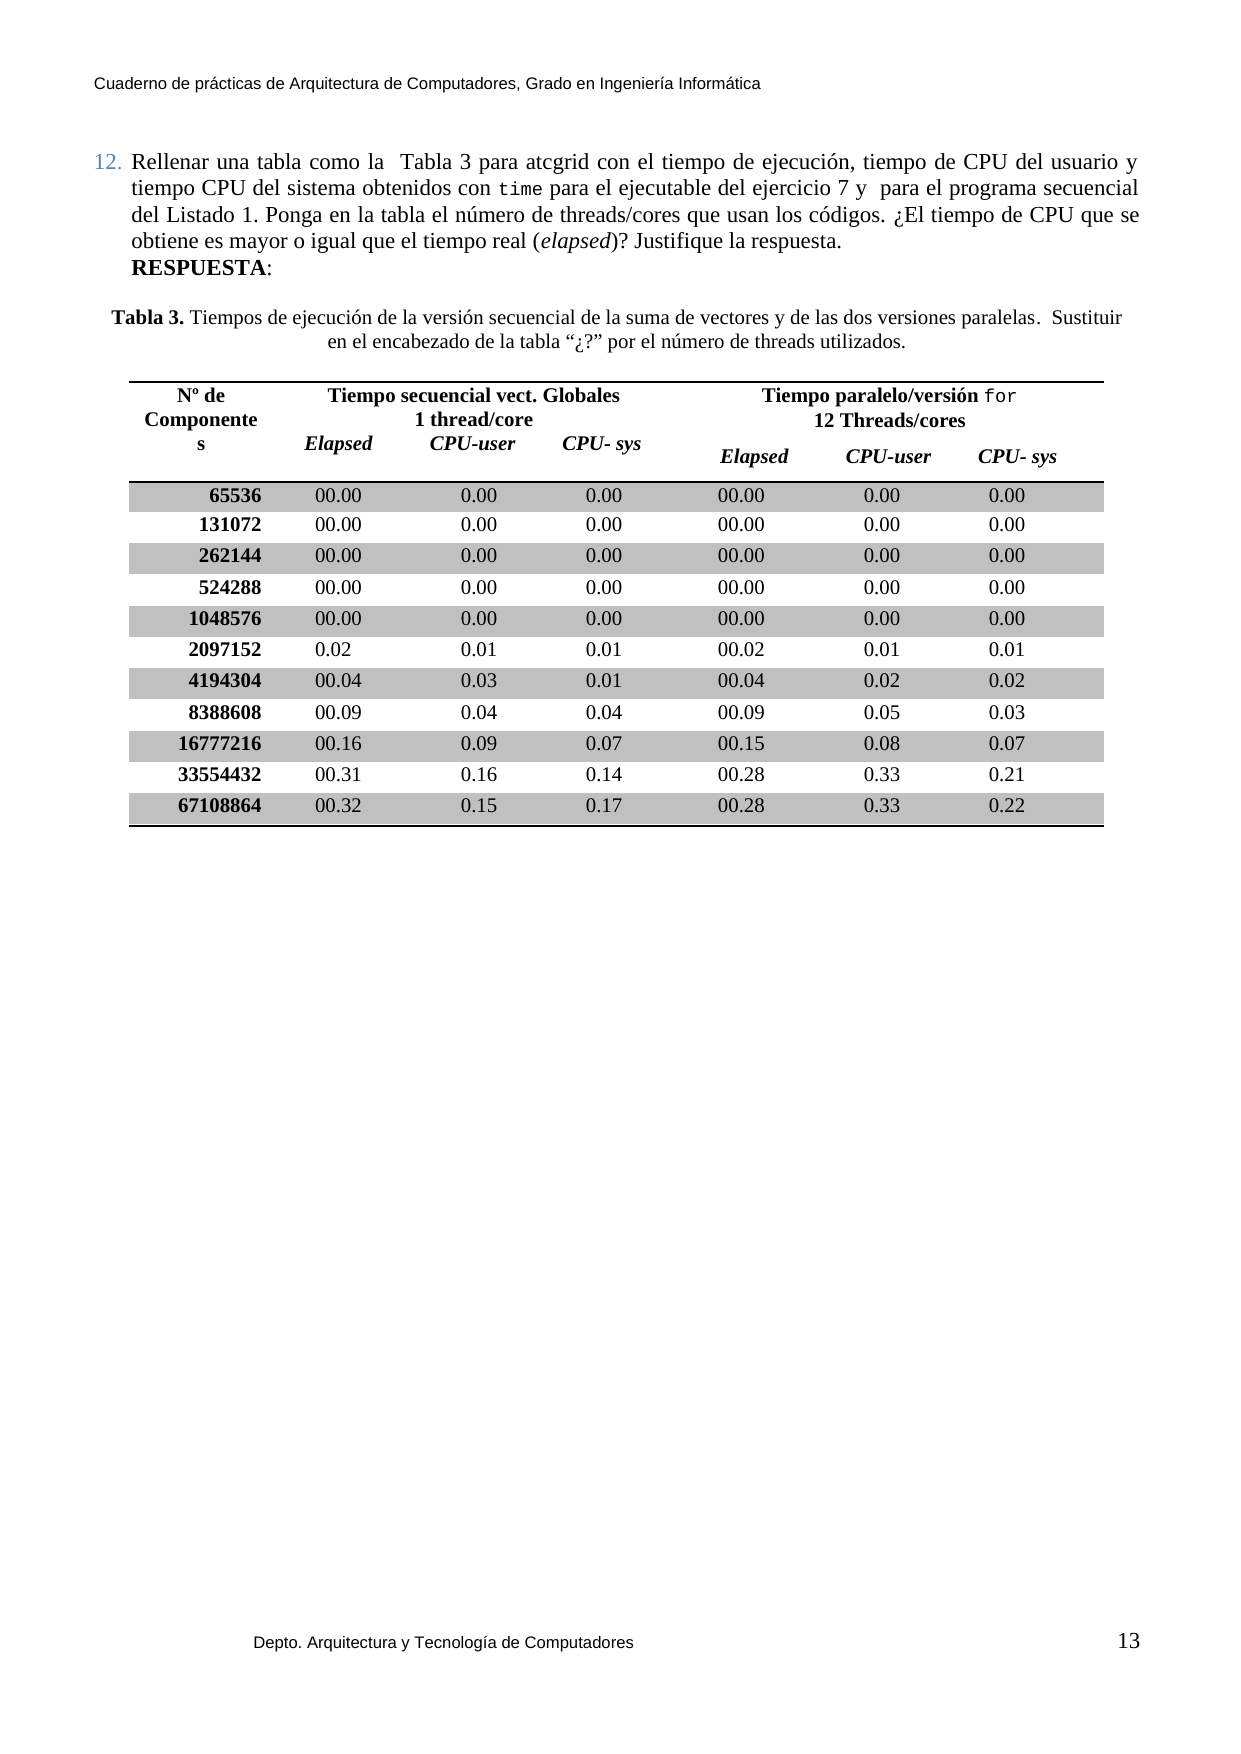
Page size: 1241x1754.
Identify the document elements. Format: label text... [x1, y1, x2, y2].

table_cell 00.04 0.02 0.02 [675, 668, 1104, 699]
table_cell 00.00 0.00 0.00 [272, 543, 675, 574]
table_cell 00.15 0.08 0.07 [675, 731, 1104, 762]
table_cell 00.28 0.33 0.21 [675, 762, 1104, 793]
table_header Nº de Componentes [129, 383, 272, 481]
table_cell 00.31 0.16 0.14 [272, 762, 675, 793]
table_cell 00.28 0.33 0.22 [675, 793, 1104, 824]
table_header Tiempo secuencial vect. Globales 1 thread/core Elapsed CPU-user CPU- sys [272, 383, 675, 481]
table_cell 8388608 [129, 700, 272, 731]
table_cell 524288 [129, 575, 272, 606]
table_cell 00.00 0.00 0.00 [272, 512, 675, 543]
table_cell 2097152 [129, 637, 272, 668]
table_cell 00.00 0.00 0.00 [675, 483, 1104, 512]
table_cell 00.09 0.04 0.04 [272, 700, 675, 731]
table_header Tiempo paralelo/versión for 12 Threads/cores Elapsed CPU-user CPU- sys [675, 383, 1104, 481]
table_cell 00.04 0.03 0.01 [272, 668, 675, 699]
table_cell 1048576 [129, 606, 272, 637]
table_cell 65536 [129, 483, 272, 512]
table_cell 00.00 0.00 0.00 [675, 512, 1104, 543]
table_cell 00.00 0.00 0.00 [272, 606, 675, 637]
table_cell 00.09 0.05 0.03 [675, 700, 1104, 731]
table_header Tabla 3. Tiempos de ejecución de la versión secuencial de la suma de vectores y de las dos versiones paralelas. Sustituir en el encabezado de la tabla “¿?” por el número de threads utilizados. [88, 280, 1145, 353]
table_cell 00.00 0.00 0.00 [272, 575, 675, 606]
text RESPUESTA: [131, 254, 1140, 280]
table_cell 00.00 0.00 0.00 [675, 606, 1104, 637]
table_cell 00.00 0.00 0.00 [675, 543, 1104, 574]
table_cell 00.00 0.00 0.00 [272, 483, 675, 512]
table_cell 00.00 0.00 0.00 [675, 575, 1104, 606]
table_cell 00.02 0.01 0.01 [675, 637, 1104, 668]
table_cell 262144 [129, 543, 272, 574]
table_cell 33554432 [129, 762, 272, 793]
table_cell 00.16 0.09 0.07 [272, 731, 675, 762]
table_cell 67108864 [129, 793, 272, 824]
list Rellenar una tabla como la Tabla 3 para atcgrid con el tiempo de ejecución, tiempo de CPU del usuario y tiempo CPU del sistema obtenidos con time para el ejecutable del ejercicio 7 y para el programa secuencial del Listado 1. Ponga en la tabla el número de threads/cores que usan los códigos. ¿El tiempo de CPU que se obtiene es mayor o igual que el tiempo real (elapsed)? Justifique la respuesta. [94, 148, 1140, 254]
table_cell 4194304 [129, 668, 272, 699]
table_cell 16777216 [129, 731, 272, 762]
table_cell [88, 353, 1145, 827]
table_cell 131072 [129, 512, 272, 543]
table_cell 00.32 0.15 0.17 [272, 793, 675, 824]
table_cell 0.02 0.01 0.01 [272, 637, 675, 668]
